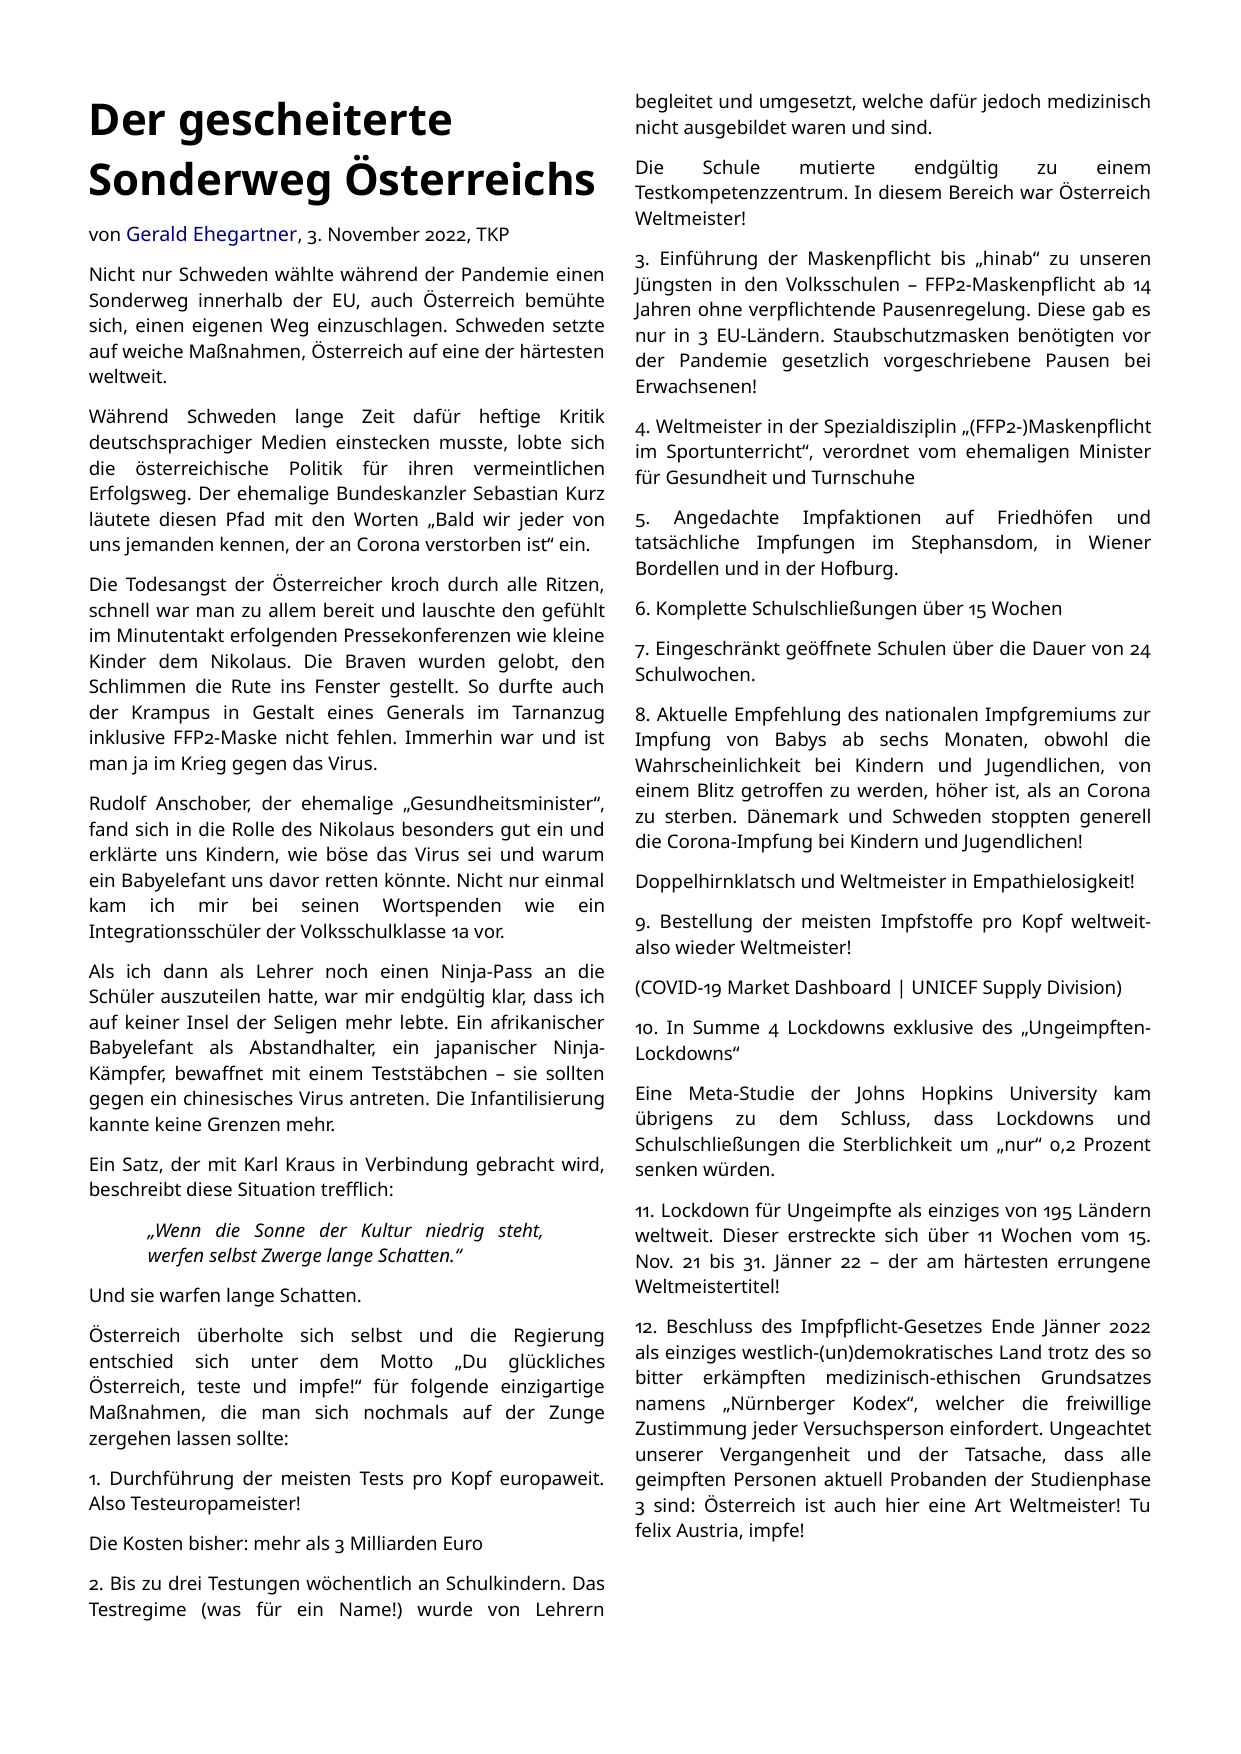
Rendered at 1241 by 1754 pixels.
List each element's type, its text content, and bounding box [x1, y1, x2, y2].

text 3. Einführung der Maskenpflicht bis „hinab“ zu unseren Jüngsten in den Volksschulen – FFP2-Maskenpflicht ab 14 Jahren ohne verpflichtende Pausenregelung. Diese gab es nur in 3 EU-Ländern. Staubschutzmasken benötigten vor der Pandemie gesetzlich vorgeschriebene Pausen bei Erwachsenen! [635, 245, 1152, 398]
text Die Schule mutierte endgültig zu einem Testkompetenzzentrum. In diesem Bereich war Österreich Weltmeister! [635, 154, 1152, 231]
text 6. Komplette Schulschließungen über 15 Wochen [635, 595, 1152, 621]
text 4. Weltmeister in der Spezialdisziplin „(FFP2-)Maskenpflicht im Sportunterricht“, verordnet vom ehemaligen Minister für Gesundheit und Turnschuhe [635, 413, 1152, 489]
text 5. Angedachte Impfaktionen auf Friedhöfen und tatsächliche Impfungen im Stephansdom, in Wiener Bordellen und in der Hofburg. [635, 504, 1152, 581]
text Während Schweden lange Zeit dafür heftige Kritik deutschsprachiger Medien einstecken musste, lobte sich die österreichische Politik für ihren vermeintlichen Erfolgsweg. Der ehemalige Bundeskanzler Sebastian Kurz läutete diesen Pfad mit den Worten „Bald wir jeder von uns jemanden kennen, der an Corona verstorben ist“ ein. [88, 404, 605, 557]
text Und sie warfen lange Schatten. [88, 1283, 605, 1308]
text begleitet und umgesetzt, welche dafür jedoch medizinisch nicht ausgebildet waren und sind. [635, 88, 1152, 139]
text Nicht nur Schweden wählte während der Pandemie einen Sonderweg innerhalb der EU, auch Österreich bemühte sich, einen eigenen Weg einzuschlagen. Schweden setzte auf weiche Maßnahmen, Österreich auf eine der härtesten weltweit. [88, 262, 605, 389]
text 1. Durchführung der meisten Tests pro Kopf europaweit. Also Testeuropameister! [88, 1465, 605, 1516]
text Ein Satz, der mit Karl Kraus in Verbindung gebracht wird, beschreibt diese Situation trefflich: [88, 1151, 605, 1202]
text Die Kosten bisher: mehr als 3 Milliarden Euro [88, 1531, 605, 1556]
text 2. Bis zu drei Testungen wöchentlich an Schulkindern. Das Testregime (was für ein Name!) wurde von Lehrern [88, 1571, 605, 1622]
text 11. Lockdown für Ungeimpfte als einziges von 195 Ländern weltweit. Dieser erstreckte sich über 11 Wochen vom 15. Nov. 21 bis 31. Jänner 22 – der am härtesten errungene Weltmeistertitel! [635, 1197, 1152, 1299]
text von Gerald Ehegartner, 3. November 2022, TKP [88, 220, 605, 247]
text „Wenn die Sonne der Kultur niedrig steht, werfen selbst Zwerge lange Schatten.“ [148, 1217, 546, 1268]
text 8. Aktuelle Empfehlung des nationalen Impfgremiums zur Impfung von Babys ab sechs Monaten, obwohl die Wahrscheinlichkeit bei Kindern und Jugendlichen, von einem Blitz getroffen zu werden, höher ist, als an Corona zu sterben. Dänemark und Schweden stoppten generell die Corona-Impfung bei Kindern und Jugendlichen! [635, 701, 1152, 854]
text 10. In Summe 4 Lockdowns exklusive des „Ungeimpften-Lockdowns“ [635, 1014, 1152, 1066]
text 9. Bestellung der meisten Impfstoffe pro Kopf weltweit- also wieder Weltmeister! [635, 909, 1152, 960]
text Die Todesangst der Österreicher kroch durch alle Ritzen, schnell war man zu allem bereit und lauschte den gefühlt im Minutentakt erfolgenden Pressekonferenzen wie kleine Kinder dem Nikolaus. Die Braven wurden gelobt, den Schlimmen die Rute ins Fenster gestellt. So durfte auch der Krampus in Gestalt eines Generals im Tarnanzug inklusive FFP2-Maske nicht fehlen. Immerhin war und ist man ja im Krieg gegen das Virus. [88, 572, 605, 776]
subtitle Der gescheiterte Sonderweg Österreichs [88, 88, 605, 208]
text Eine Meta-Studie der Johns Hopkins University kam übrigens zu dem Schluss, dass Lockdowns und Schulschließungen die Sterblichkeit um „nur“ 0,2 Prozent senken würden. [635, 1080, 1152, 1182]
text Rudolf Anschober, der ehemalige „Gesundheitsminister“, fand sich in die Rolle des Nikolaus besonders gut ein und erklärte uns Kindern, wie böse das Virus sei und warum ein Babyelefant uns davor retten könnte. Nicht nur einmal kam ich mir bei seinen Wortspenden wie ein Integrationsschüler der Volksschulklasse 1a vor. [88, 790, 605, 943]
text Doppelhirnklatsch und Weltmeister in Empathielosigkeit! [635, 869, 1152, 894]
text Als ich dann als Lehrer noch einen Ninja-Pass an die Schüler auszuteilen hatte, war mir endgültig klar, dass ich auf keiner Insel der Seligen mehr lebte. Ein afrikanischer Babyelefant als Abstandhalter, ein japanischer Ninja-Kämpfer, bewaffnet mit einem Teststäbchen – sie sollten gegen ein chinesisches Virus antreten. Die Infantilisierung kannte keine Grenzen mehr. [88, 958, 605, 1137]
text 12. Beschluss des Impfpflicht-Gesetzes Ende Jänner 2022 als einziges westlich-(un)demokratisches Land trotz des so bitter erkämpften medizinisch-ethischen Grundsatzes namens „Nürnberger Kodex“, welcher die freiwillige Zustimmung jeder Versuchsperson einfordert. Ungeachtet unserer Vergangenheit und der Tatsache, dass alle geimpften Personen aktuell Probanden der Studienphase 3 sind: Österreich ist auch hier eine Art Weltmeister! Tu felix Austria, impfe! [635, 1313, 1152, 1543]
text Österreich überholte sich selbst und die Regierung entschied sich unter dem Motto „Du glückliches Österreich, teste und impfe!“ für folgende einzigartige Maßnahmen, die man sich nochmals auf der Zunge zergehen lassen sollte: [88, 1323, 605, 1450]
text (COVID-19 Market Dashboard | UNICEF Supply Division) [635, 974, 1152, 1000]
text 7. Eingeschränkt geöffnete Schulen über die Dauer von 24 Schulwochen. [635, 635, 1152, 686]
